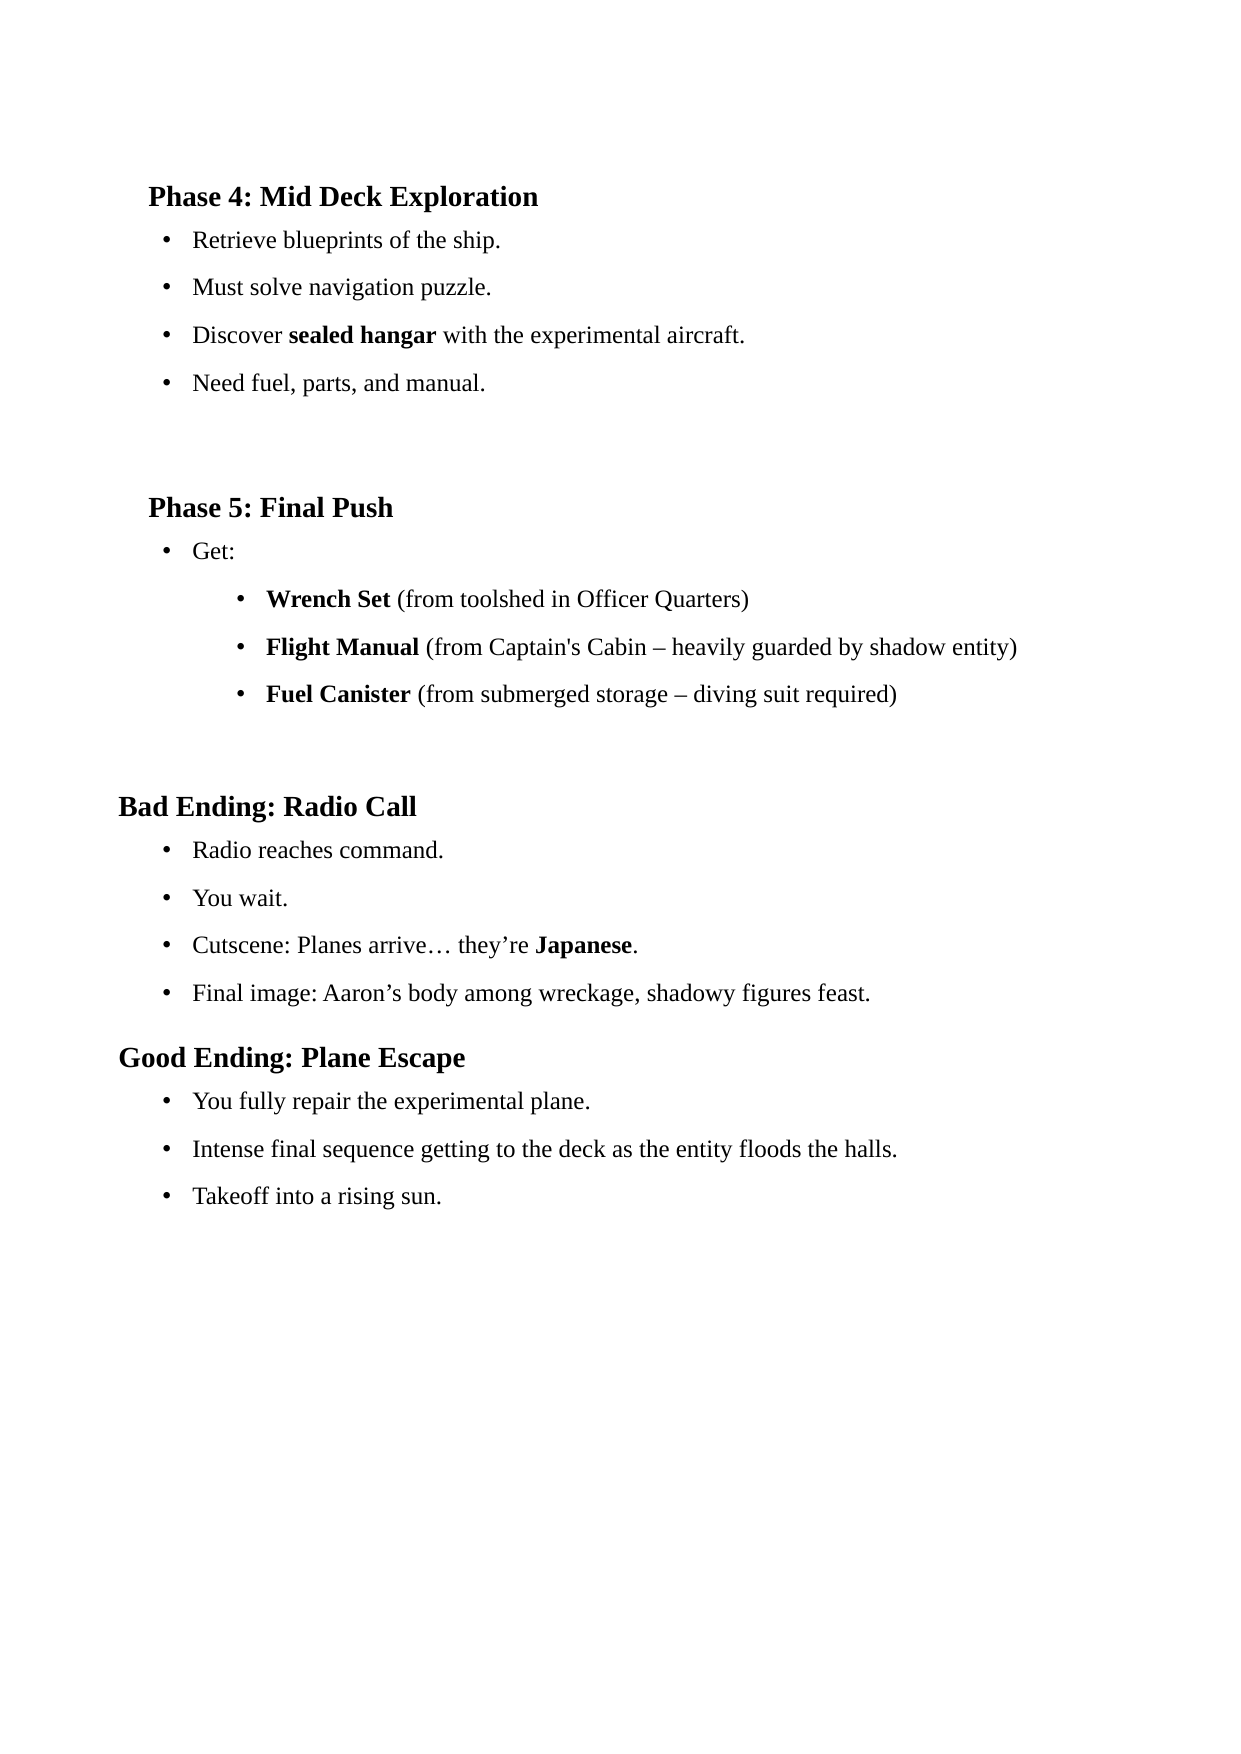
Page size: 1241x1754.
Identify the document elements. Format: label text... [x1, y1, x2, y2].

subtitle Bad Ending: Radio Call [118, 789, 1122, 823]
list Must solve navigation puzzle. [162, 272, 1122, 301]
subtitle 🔸 Phase 5: Final Push [118, 490, 1122, 524]
list You wait. [162, 883, 1122, 911]
subtitle Good Ending: Plane Escape [118, 1040, 1122, 1074]
list Get: [162, 536, 1122, 565]
list Flight Manual (from Captain's Cabin – heavily guarded by shadow entity) [236, 632, 1122, 660]
list Final image: Aaron’s body among wreckage, shadowy figures feast. [162, 978, 1122, 1007]
list Radio reaches command. [162, 835, 1122, 864]
list You fully repair the experimental plane. [162, 1086, 1122, 1115]
list Need fuel, parts, and manual. [162, 368, 1122, 396]
list Discover sealed hangar with the experimental aircraft. [162, 320, 1122, 349]
list Intense final sequence getting to the deck as the entity floods the halls. [162, 1134, 1122, 1162]
list Wrench Set (from toolshed in Officer Quarters) [236, 584, 1122, 613]
list Takeoff into a rising sun. [162, 1181, 1122, 1210]
list Retrieve blueprints of the ship. [162, 225, 1122, 253]
subtitle 🔸 Phase 4: Mid Deck Exploration [118, 179, 1122, 212]
list Cutscene: Planes arrive… they’re Japanese. [162, 930, 1122, 959]
list Fuel Canister (from submerged storage – diving suit required) [236, 679, 1122, 708]
